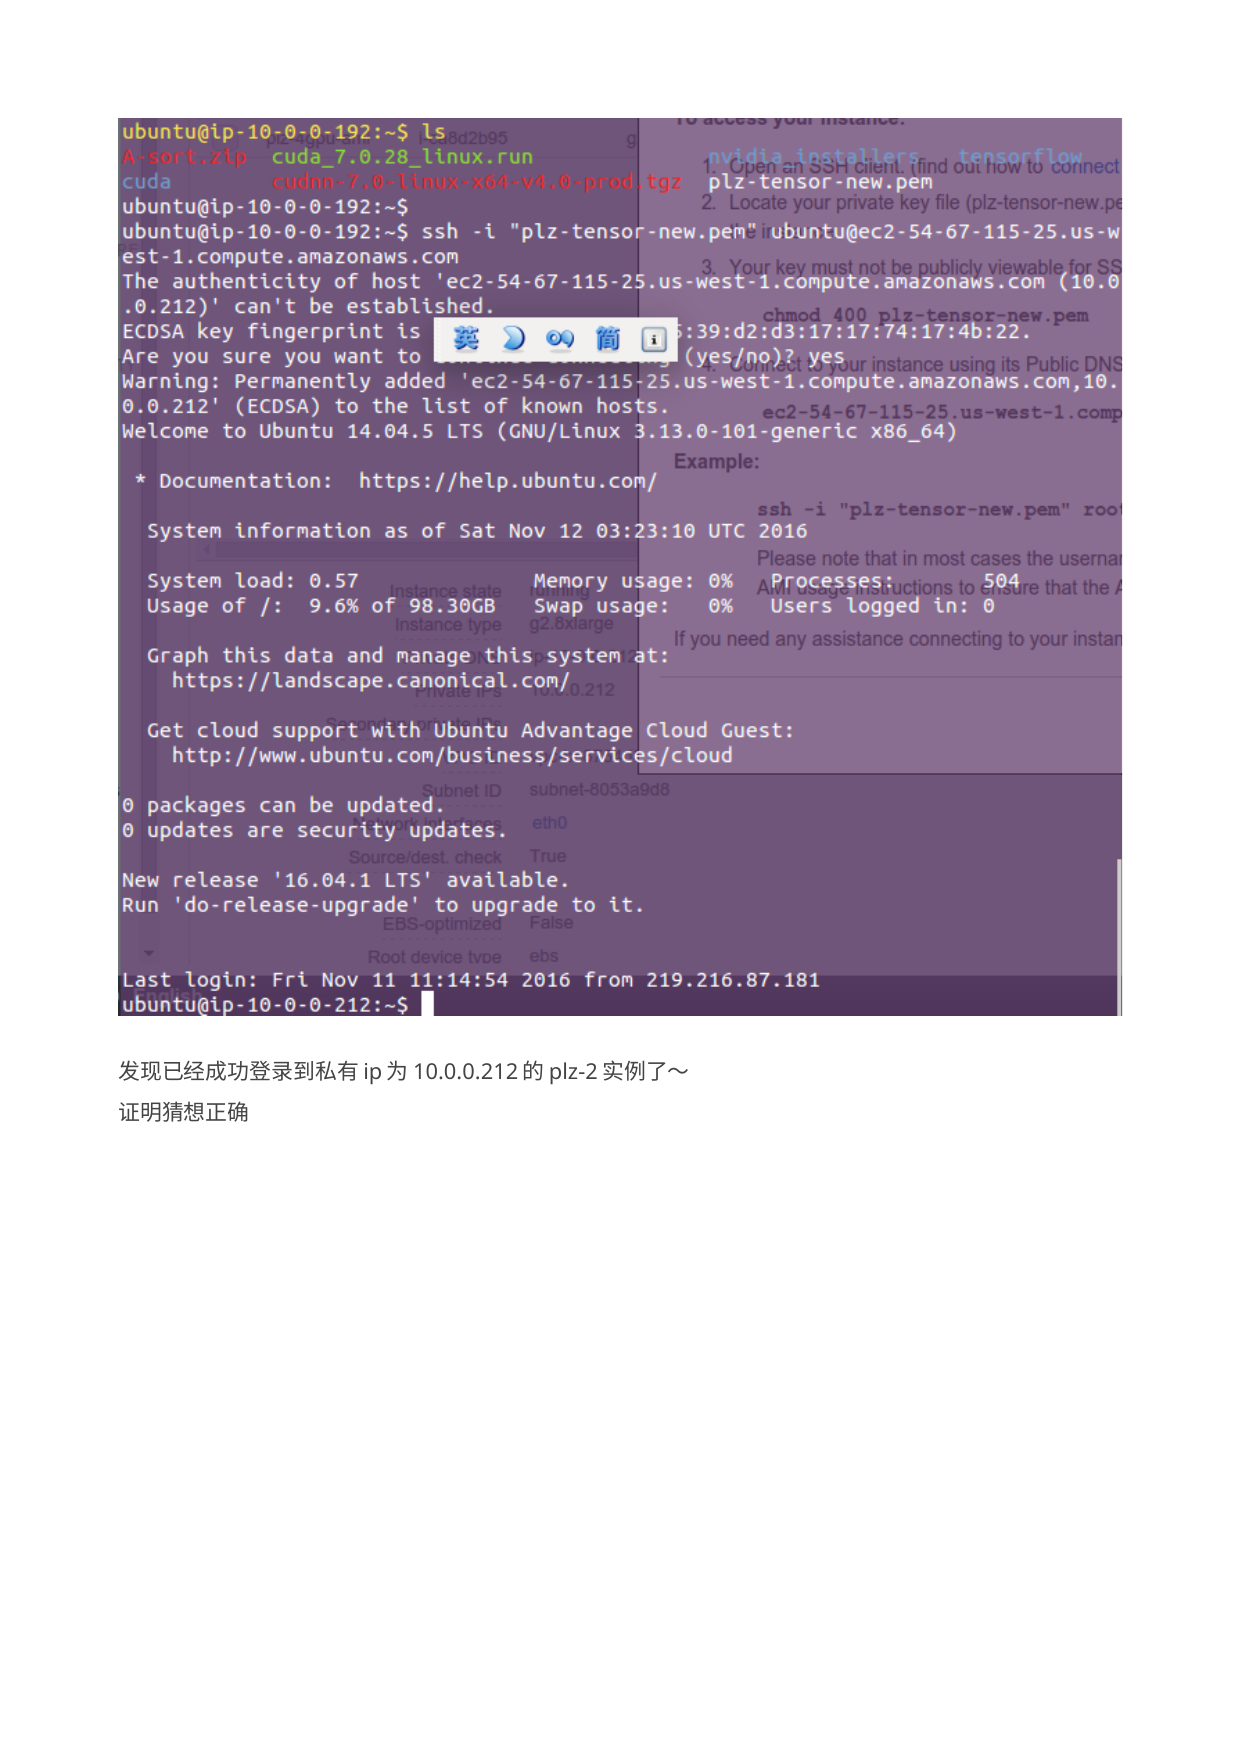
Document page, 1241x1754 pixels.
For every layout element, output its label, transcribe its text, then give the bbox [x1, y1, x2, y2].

text 发现已经成功登录到私有ip为10.0.0.212的plz-2实例了～ [118, 1045, 1122, 1086]
picture [118, 118, 1123, 1016]
text 证明猜想正确 [118, 1086, 1122, 1126]
